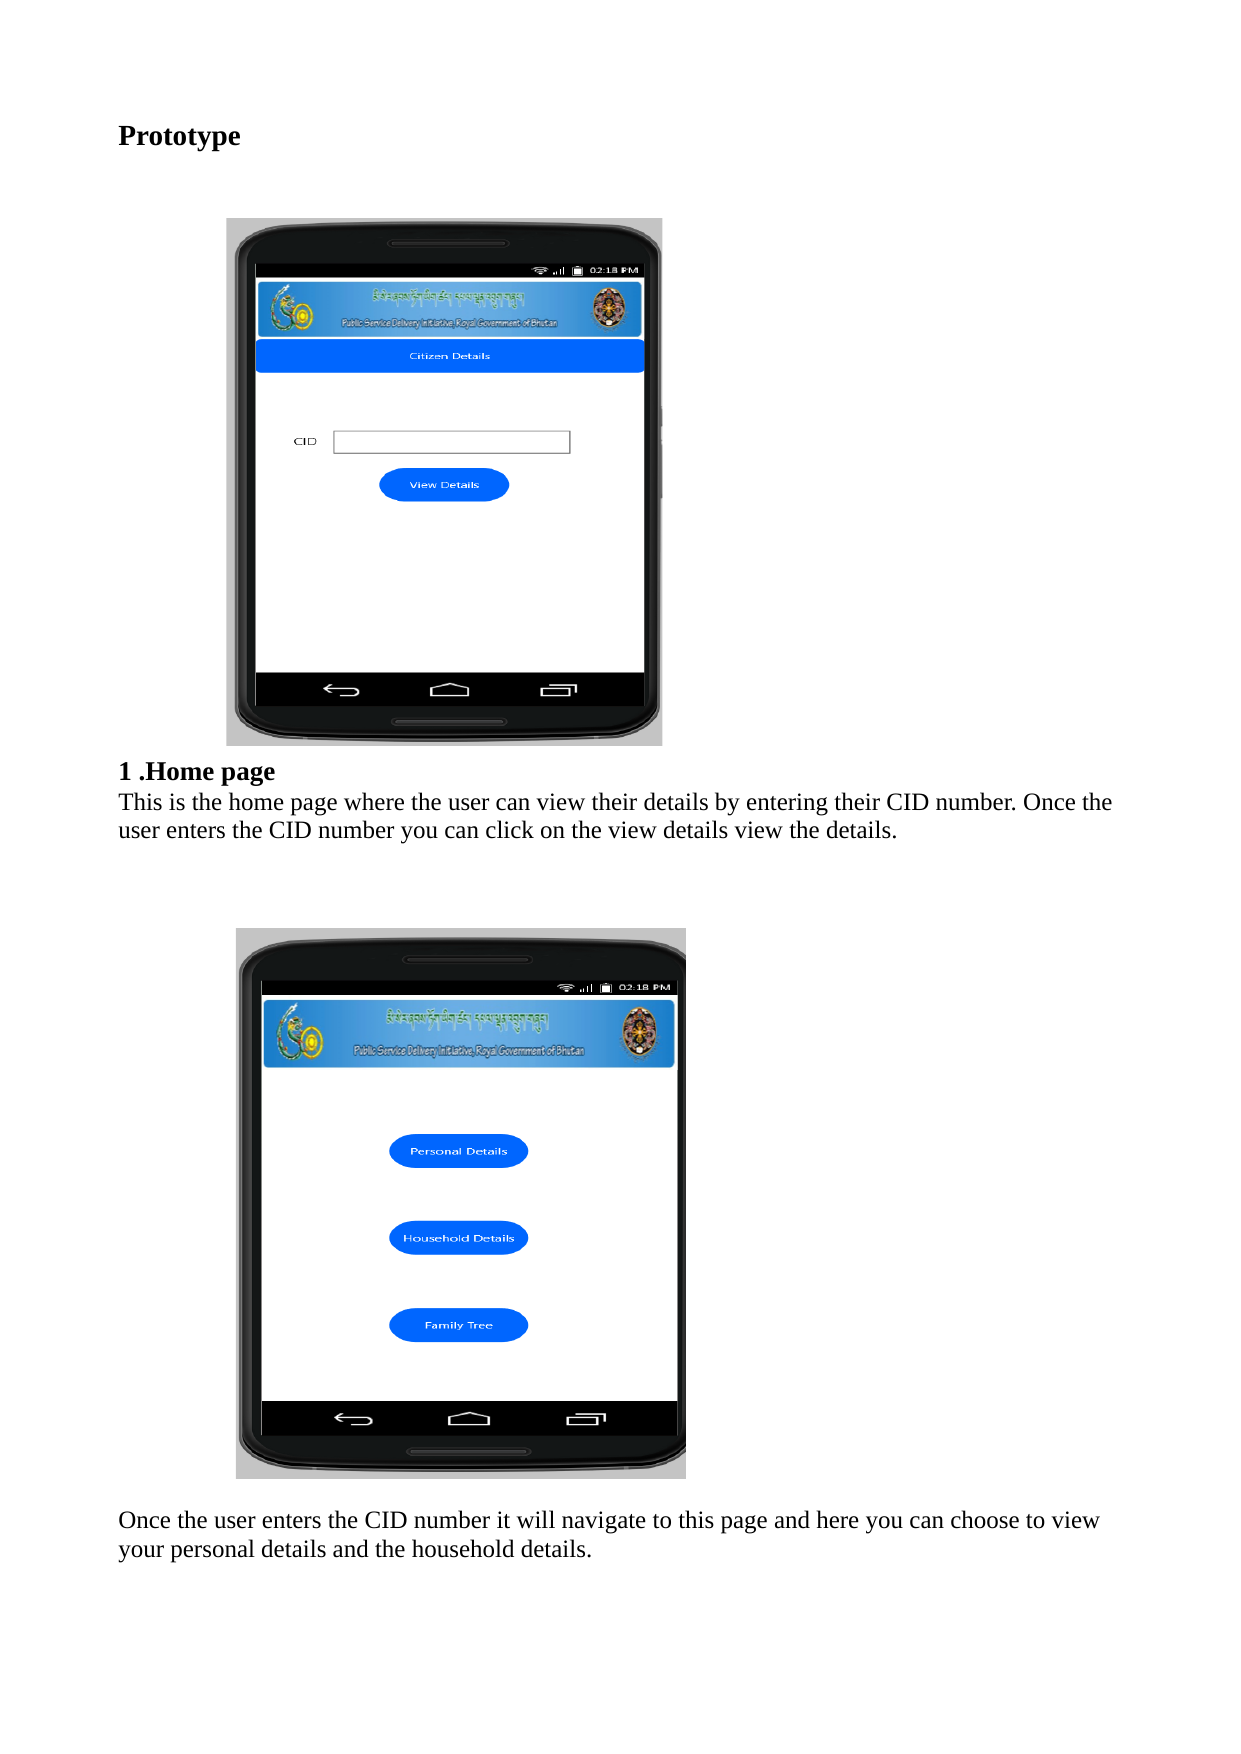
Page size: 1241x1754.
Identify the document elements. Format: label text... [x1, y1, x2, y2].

text This is the home page where the user can view their details by entering their CID number. Once the user enters the CID number you can click on the view details view the details. [118, 787, 1122, 844]
text Once the user enters the CID number it will navigate to this page and here you can choose to view your personal details and the household details. [118, 1505, 1122, 1563]
text Prototype [118, 118, 1122, 152]
text 1 .Home page [118, 755, 1122, 787]
picture [396, 218, 644, 746]
picture [410, 928, 662, 1479]
